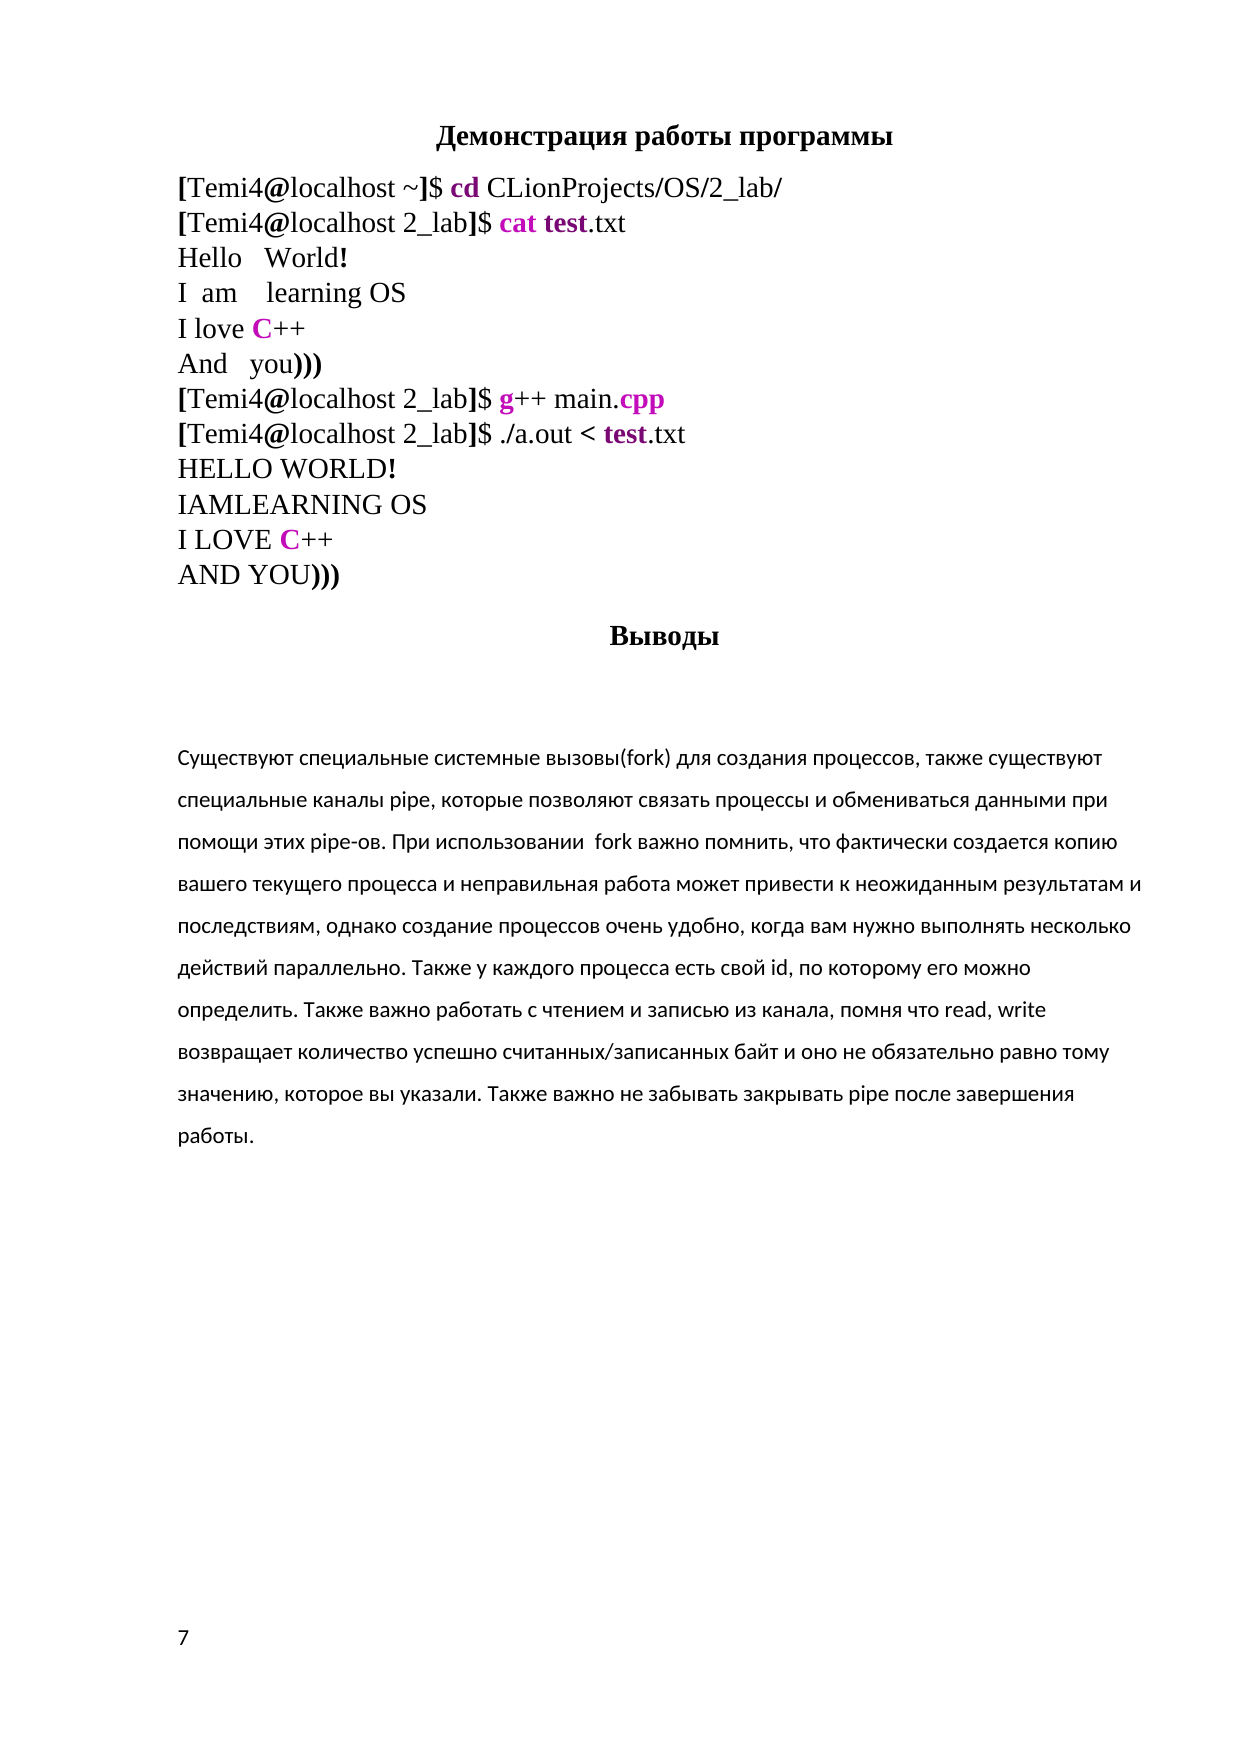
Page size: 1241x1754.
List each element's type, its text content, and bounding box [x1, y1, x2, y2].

text I am learning OS [177, 276, 1152, 309]
text I love C++ [177, 311, 1152, 344]
text Выводы [177, 618, 1152, 651]
text Hello World! [177, 240, 1152, 274]
text [Temi4@localhost ~]$ cd CLionProjects/OS/2_lab/ [177, 170, 1152, 203]
text Существуют специальные системные вызовы(fork) для создания процессов, также существуют специальные каналы pipe, которые позволяют связать процессы и обмениваться данными при помощи этих pipe-ов. При использовании fork важно помнить, что фактически создается копию вашего текущего процесса и неправильная работа может привести к неожиданным результатам и последствиям, однако создание процессов очень удобно, когда вам нужно выполнять несколько действий параллельно. Также у каждого процесса есть свой id, по которому его можно определить. Также важно работать с чтением и записью из канала, помня что read, write возвращает количество успешно считанных/записанных байт и оно не обязательно равно тому значению, которое вы указали. Также важно не забывать закрывать pipe после завершения работы. [177, 743, 1152, 1149]
text IAMLEARNING OS [177, 487, 1152, 520]
text I LOVE C++ [177, 522, 1152, 556]
text Демонстрация работы программы [177, 118, 1152, 152]
text [Temi4@localhost 2_lab]$ g++ main.cpp [177, 381, 1152, 415]
text [Temi4@localhost 2_lab]$ ./a.out < test.txt [177, 416, 1152, 450]
text And you))) [177, 346, 1152, 379]
text HELLO WORLD! [177, 452, 1152, 485]
text AND YOU))) [177, 557, 1152, 591]
text [Temi4@localhost 2_lab]$ cat test.txt [177, 205, 1152, 239]
